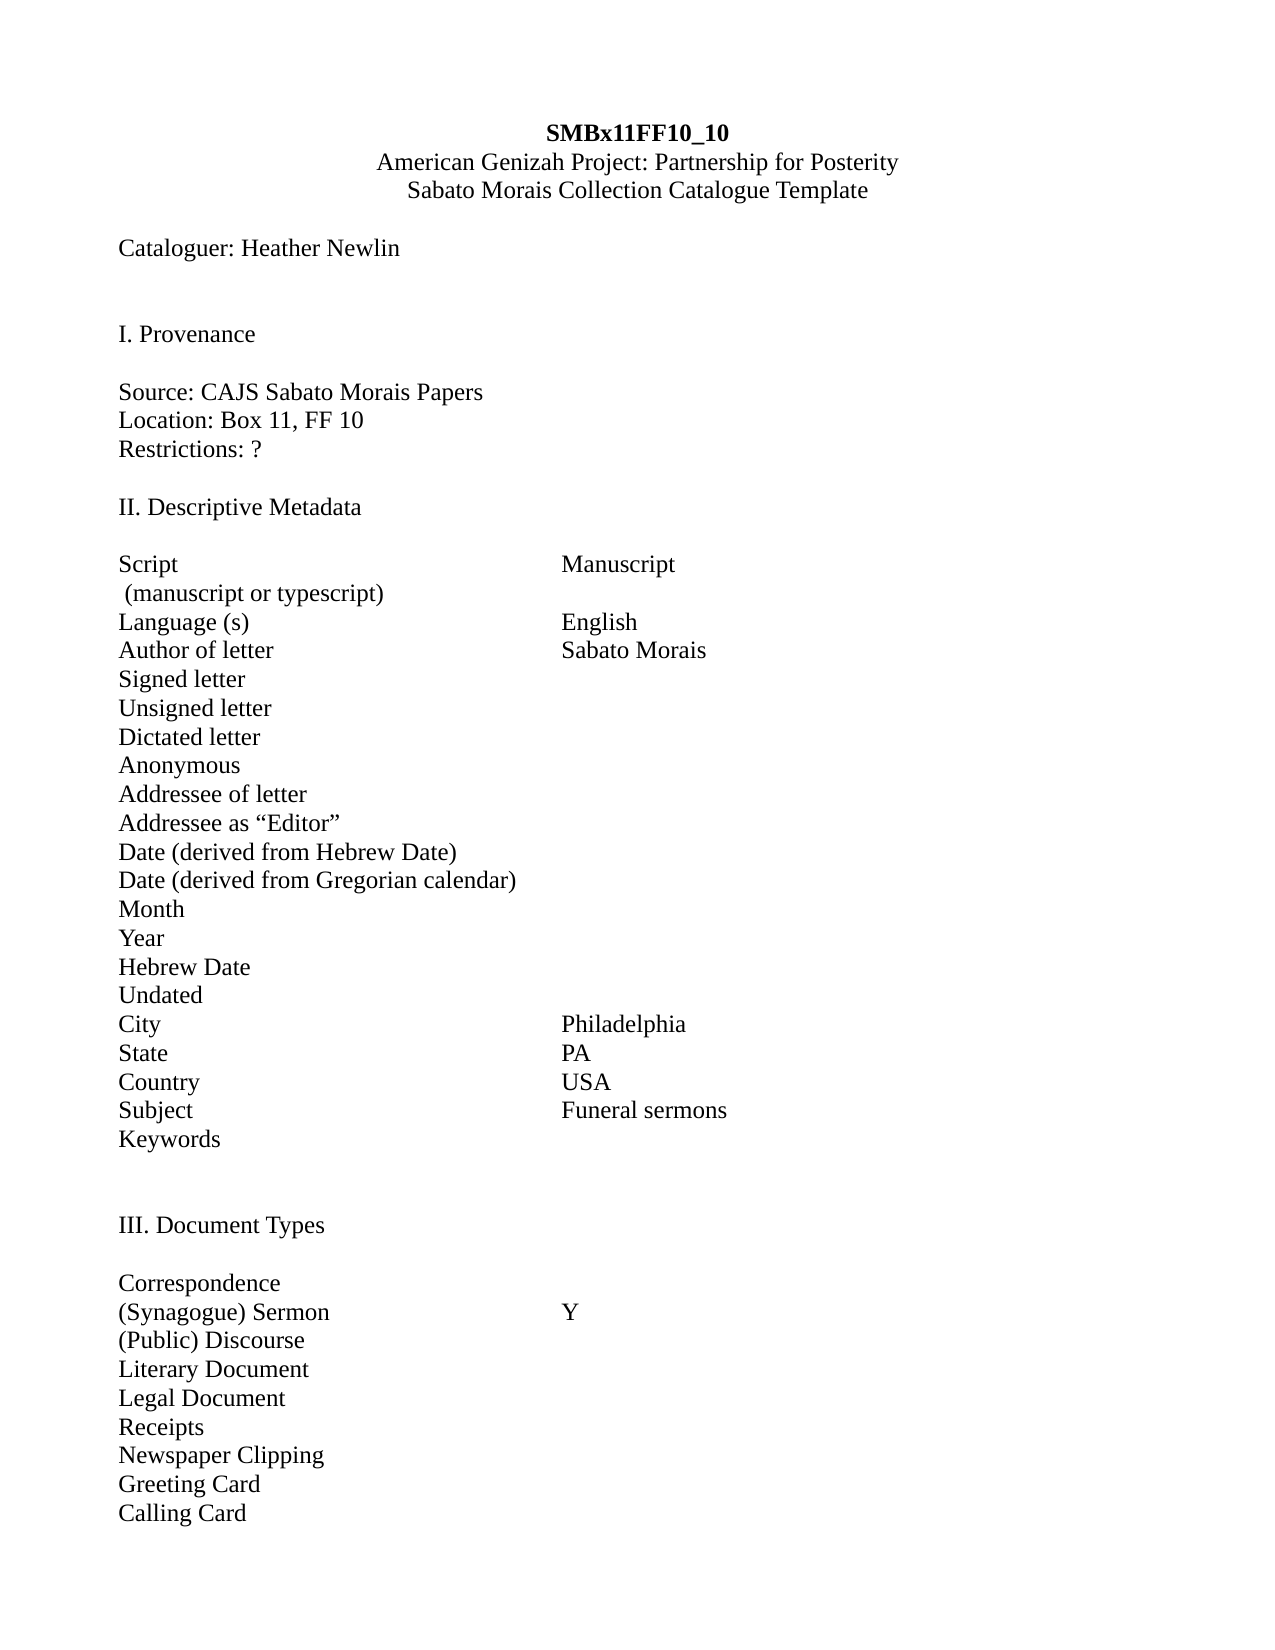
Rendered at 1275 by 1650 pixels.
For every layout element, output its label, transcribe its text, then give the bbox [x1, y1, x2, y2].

text (Public) Discourse [118, 1326, 1157, 1354]
text III. Document Types [118, 1211, 1157, 1239]
text Legal Document [118, 1383, 1157, 1412]
text Addressee of letter [118, 779, 1157, 808]
text (manuscript or typescript) [118, 578, 1157, 607]
text Location: Box 11, FF 10 [118, 406, 1157, 434]
text Greeting Card [118, 1469, 1157, 1498]
text Script Manuscript [118, 549, 1157, 578]
text Month [118, 894, 1157, 923]
text SMBx11FF10_10 [118, 118, 1157, 147]
text (Synagogue) Sermon Y [118, 1297, 1157, 1326]
text State PA [118, 1038, 1157, 1067]
text Dictated letter [118, 722, 1157, 751]
text City Philadelphia [118, 1009, 1157, 1038]
text Restrictions: ? [118, 434, 1157, 463]
text Undated [118, 981, 1157, 1009]
text Year [118, 923, 1157, 952]
text Receipts [118, 1412, 1157, 1441]
text Signed letter [118, 664, 1157, 693]
text Correspondence [118, 1268, 1157, 1297]
text American Genizah Project: Partnership for Posterity [118, 147, 1157, 176]
text Addressee as “Editor” [118, 808, 1157, 837]
text Keywords [118, 1124, 1157, 1153]
text Date (derived from Gregorian calendar) [118, 866, 1157, 894]
text Source: CAJS Sabato Morais Papers [118, 377, 1157, 406]
text Unsigned letter [118, 693, 1157, 722]
text Newspaper Clipping [118, 1441, 1157, 1469]
text Date (derived from Hebrew Date) [118, 837, 1157, 866]
text Country USA [118, 1067, 1157, 1096]
text Subject Funeral sermons [118, 1096, 1157, 1124]
text Language (s) English [118, 607, 1157, 636]
text Hebrew Date [118, 952, 1157, 981]
text Calling Card [118, 1498, 1157, 1527]
text Anonymous [118, 751, 1157, 779]
text I. Provenance [118, 319, 1157, 348]
text Literary Document [118, 1354, 1157, 1383]
text Sabato Morais Collection Catalogue Template [118, 176, 1157, 204]
text Cataloguer: Heather Newlin [118, 233, 1157, 262]
text II. Descriptive Metadata [118, 492, 1157, 521]
text Author of letter Sabato Morais [118, 636, 1157, 664]
